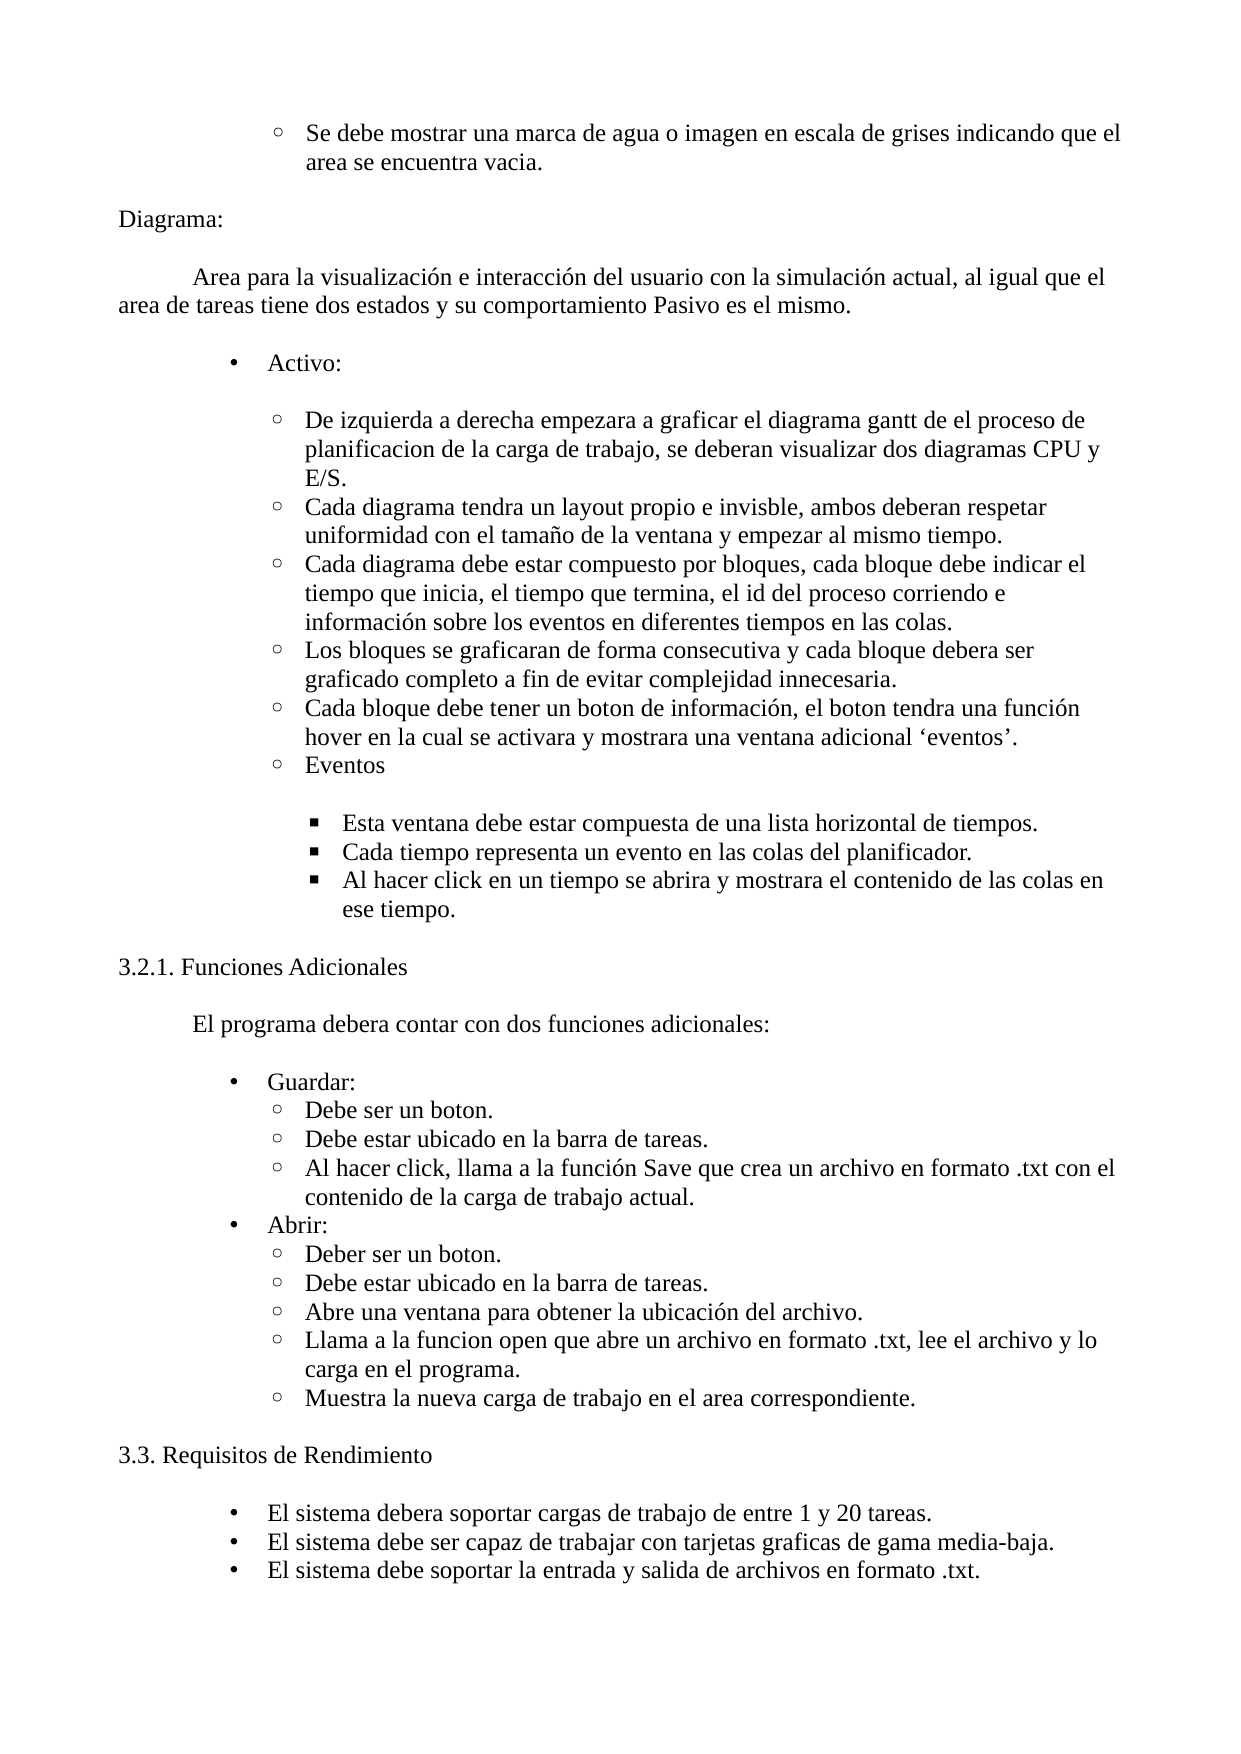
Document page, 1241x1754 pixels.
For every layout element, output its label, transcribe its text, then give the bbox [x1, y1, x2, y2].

list Cada bloque debe tener un boton de información, el boton tendra una función hover en la cual se activara y mostrara una ventana adicional ‘eventos’. [267, 693, 1122, 751]
list Cada tiempo representa un evento en las colas del planificador. [304, 837, 1122, 866]
list De izquierda a derecha empezara a graficar el diagrama gantt de el proceso de planificacion de la carga de trabajo, se deberan visualizar dos diagramas CPU y E/S. [267, 406, 1122, 492]
list Muestra la nueva carga de trabajo en el area correspondiente. [267, 1383, 1122, 1412]
list Debe estar ubicado en la barra de tareas. [267, 1124, 1122, 1153]
list Activo: [229, 348, 1122, 377]
list Al hacer click, llama a la función Save que crea un archivo en formato .txt con el contenido de la carga de trabajo actual. [267, 1153, 1122, 1211]
list Cada diagrama tendra un layout propio e invisble, ambos deberan respetar uniformidad con el tamaño de la ventana y empezar al mismo tiempo. [267, 492, 1122, 549]
list El sistema debe ser capaz de trabajar con tarjetas graficas de gama media-baja. [229, 1527, 1122, 1556]
text Area para la visualización e interacción del usuario con la simulación actual, al igual que el area de tareas tiene dos estados y su comportamiento Pasivo es el mismo. [118, 262, 1122, 319]
list El sistema debera soportar cargas de trabajo de entre 1 y 20 tareas. [229, 1498, 1122, 1527]
list Los bloques se graficaran de forma consecutiva y cada bloque debera ser graficado completo a fin de evitar complejidad innecesaria. [267, 636, 1122, 693]
text Diagrama: [118, 204, 1122, 233]
list Al hacer click en un tiempo se abrira y mostrara el contenido de las colas en ese tiempo. [304, 866, 1122, 923]
list Deber ser un boton. [267, 1239, 1122, 1268]
list Esta ventana debe estar compuesta de una lista horizontal de tiempos. [304, 808, 1122, 837]
list Abrir: [229, 1211, 1122, 1239]
list Debe ser un boton. [267, 1096, 1122, 1124]
list Se debe mostrar una marca de agua o imagen en escala de grises indicando que el area se encuentra vacia. [268, 118, 1122, 176]
list Llama a la funcion open que abre un archivo en formato .txt, lee el archivo y lo carga en el programa. [267, 1326, 1122, 1383]
list Cada diagrama debe estar compuesto por bloques, cada bloque debe indicar el tiempo que inicia, el tiempo que termina, el id del proceso corriendo e información sobre los eventos en diferentes tiempos en las colas. [267, 549, 1122, 636]
text 3.3. Requisitos de Rendimiento [118, 1441, 1122, 1469]
list Abre una ventana para obtener la ubicación del archivo. [267, 1297, 1122, 1326]
list El sistema debe soportar la entrada y salida de archivos en formato .txt. [229, 1556, 1122, 1584]
text 3.2.1. Funciones Adicionales [118, 952, 1122, 981]
text El programa debera contar con dos funciones adicionales: [118, 1009, 1122, 1038]
list Eventos [267, 751, 1122, 779]
list Debe estar ubicado en la barra de tareas. [267, 1268, 1122, 1297]
list Guardar: [229, 1067, 1122, 1096]
